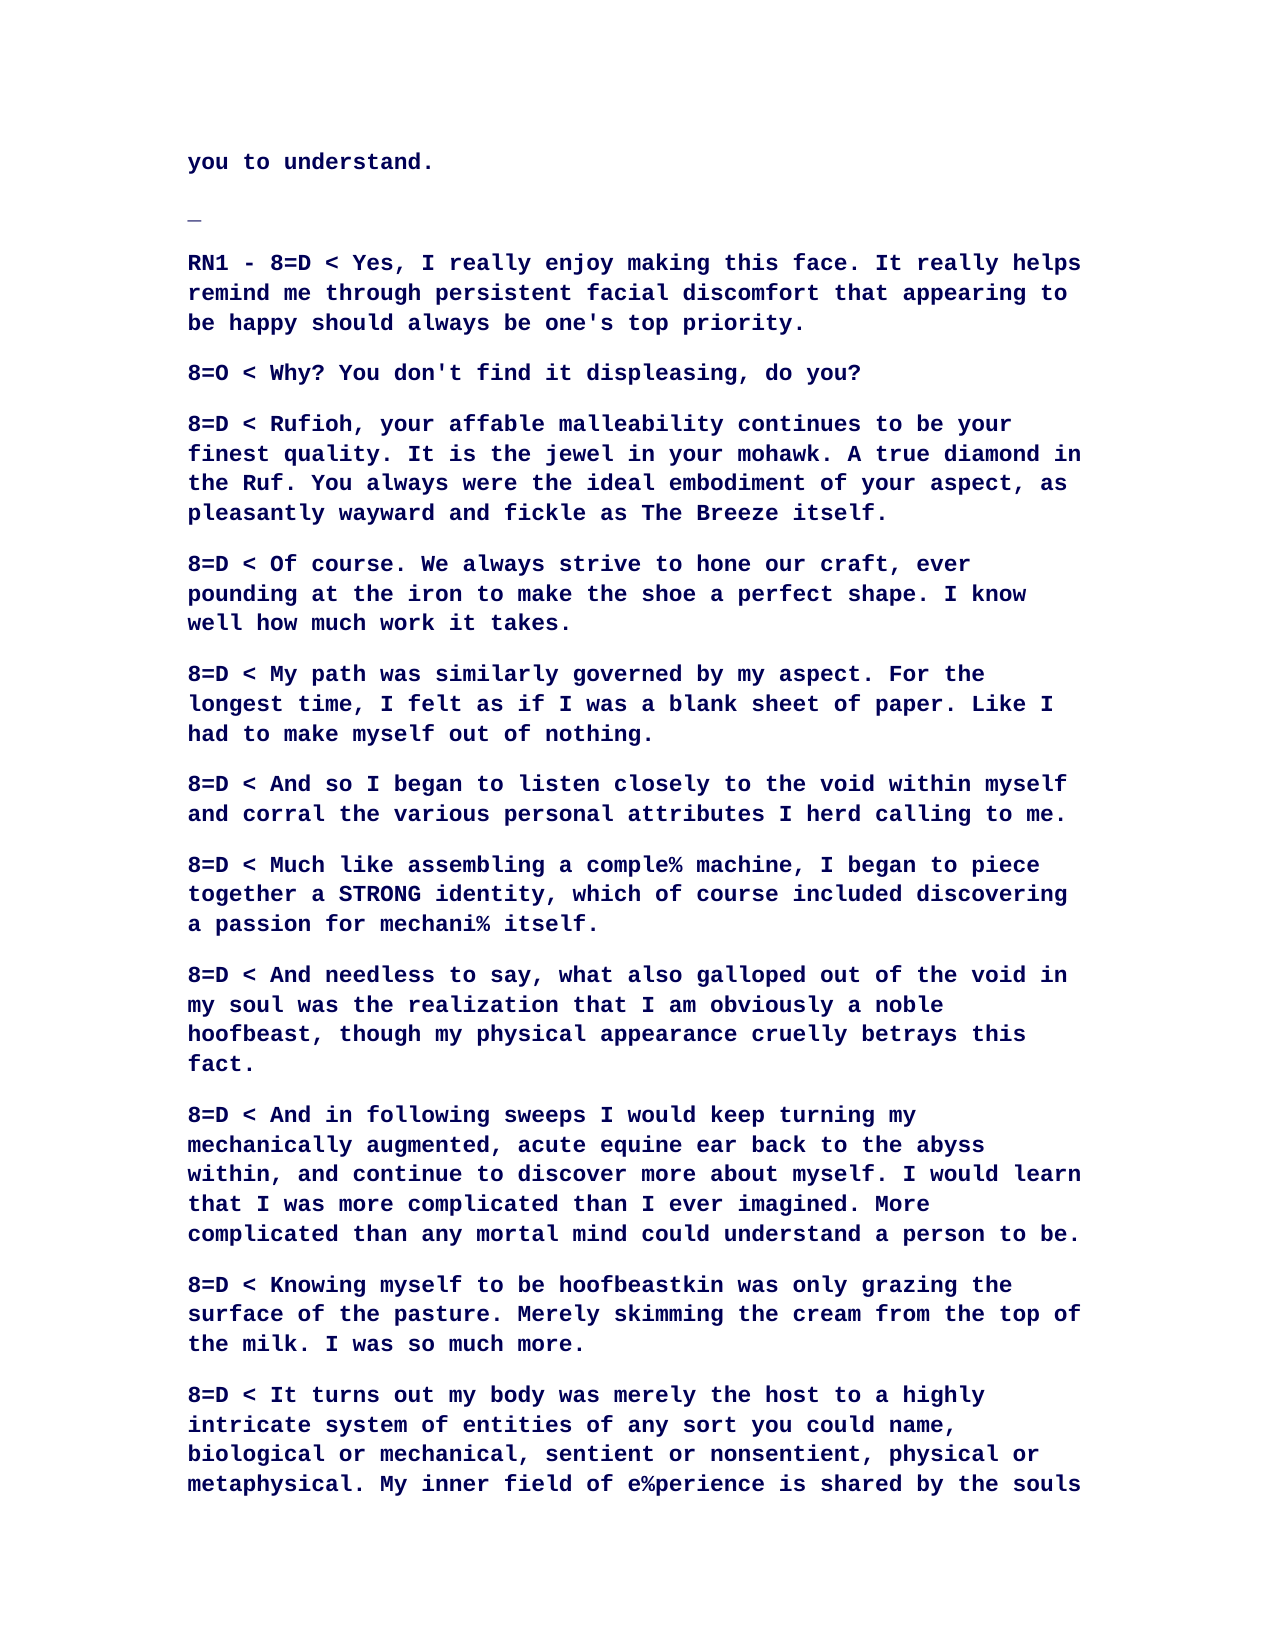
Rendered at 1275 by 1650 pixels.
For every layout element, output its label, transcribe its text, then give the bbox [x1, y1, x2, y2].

text 8=O < Why? You don't find it displeasing, do you? [187, 361, 1087, 387]
text RN1 - 8=D < Yes, I really enjoy making this face. It really helps remind me through persistent facial discomfort that appearing to be happy should always be one's top priority. [187, 251, 1087, 337]
text 8=D < Much like assembling a comple% machine, I began to piece together a STRONG identity, which of course included discovering a passion for mechani% itself. [187, 853, 1087, 938]
text 8=D < And in following sweeps I would keep turning my mechanically augmented, acute equine ear back to the abyss within, and continue to discover more about myself. I would learn that I was more complicated than I ever imagined. More complicated than any mortal mind could understand a person to be. [187, 1103, 1087, 1248]
text 8=D < My path was similarly governed by my aspect. For the longest time, I felt as if I was a blank sheet of paper. Like I had to make myself out of nothing. [187, 662, 1087, 748]
text 8=D < Rufioh, your affable malleability continues to be your finest quality. It is the jewel in your mohawk. A true diamond in the Ruf. You always were the ideal embodiment of your aspect, as pleasantly wayward and fickle as The Breeze itself. [187, 412, 1087, 527]
text 8=D < Knowing myself to be hoofbeastkin was only grazing the surface of the pasture. Merely skimming the cream from the top of the milk. I was so much more. [187, 1273, 1087, 1358]
text 8=D < Of course. We always strive to hone our craft, ever pounding at the iron to make the shoe a perfect shape. I know well how much work it takes. [187, 552, 1087, 638]
text you to understand. [187, 150, 1087, 176]
text 8=D < It turns out my body was merely the host to a highly intricate system of entities of any sort you could name, biological or mechanical, sentient or nonsentient, physical or metaphysical. My inner field of e%perience is shared by the souls [187, 1383, 1087, 1498]
text _ [187, 201, 1087, 227]
text 8=D < And needless to say, what also galloped out of the void in my soul was the realization that I am obviously a noble hoofbeast, though my physical appearance cruelly betrays this fact. [187, 963, 1087, 1078]
text 8=D < And so I began to listen closely to the void within myself and corral the various personal attributes I herd calling to me. [187, 772, 1087, 828]
